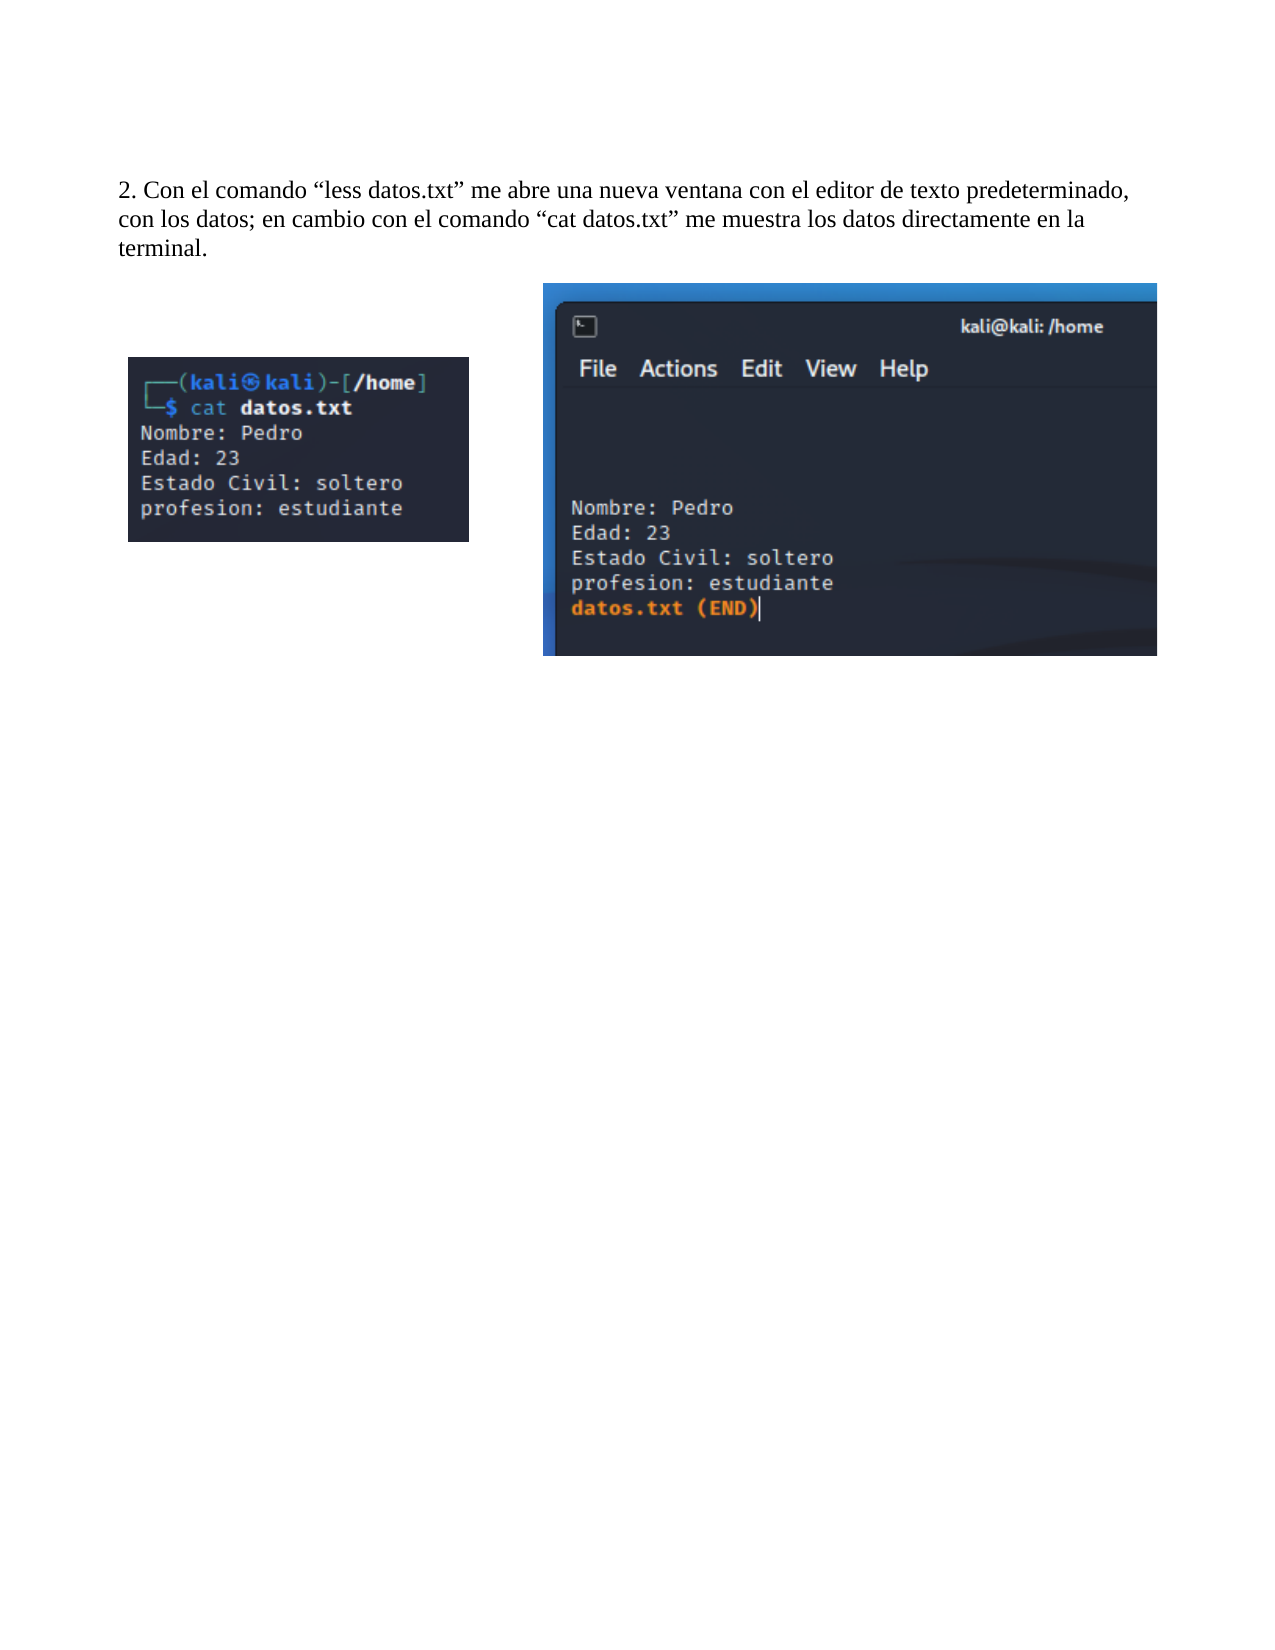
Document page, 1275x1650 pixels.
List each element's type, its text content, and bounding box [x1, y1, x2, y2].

picture [543, 283, 1158, 656]
text 2. Con el comando “less datos.txt” me abre una nueva ventana con el editor de texto predeterminado, con los datos; en cambio con el comando “cat datos.txt” me muestra los datos directamente en la terminal. [118, 176, 1157, 262]
picture [128, 357, 469, 542]
